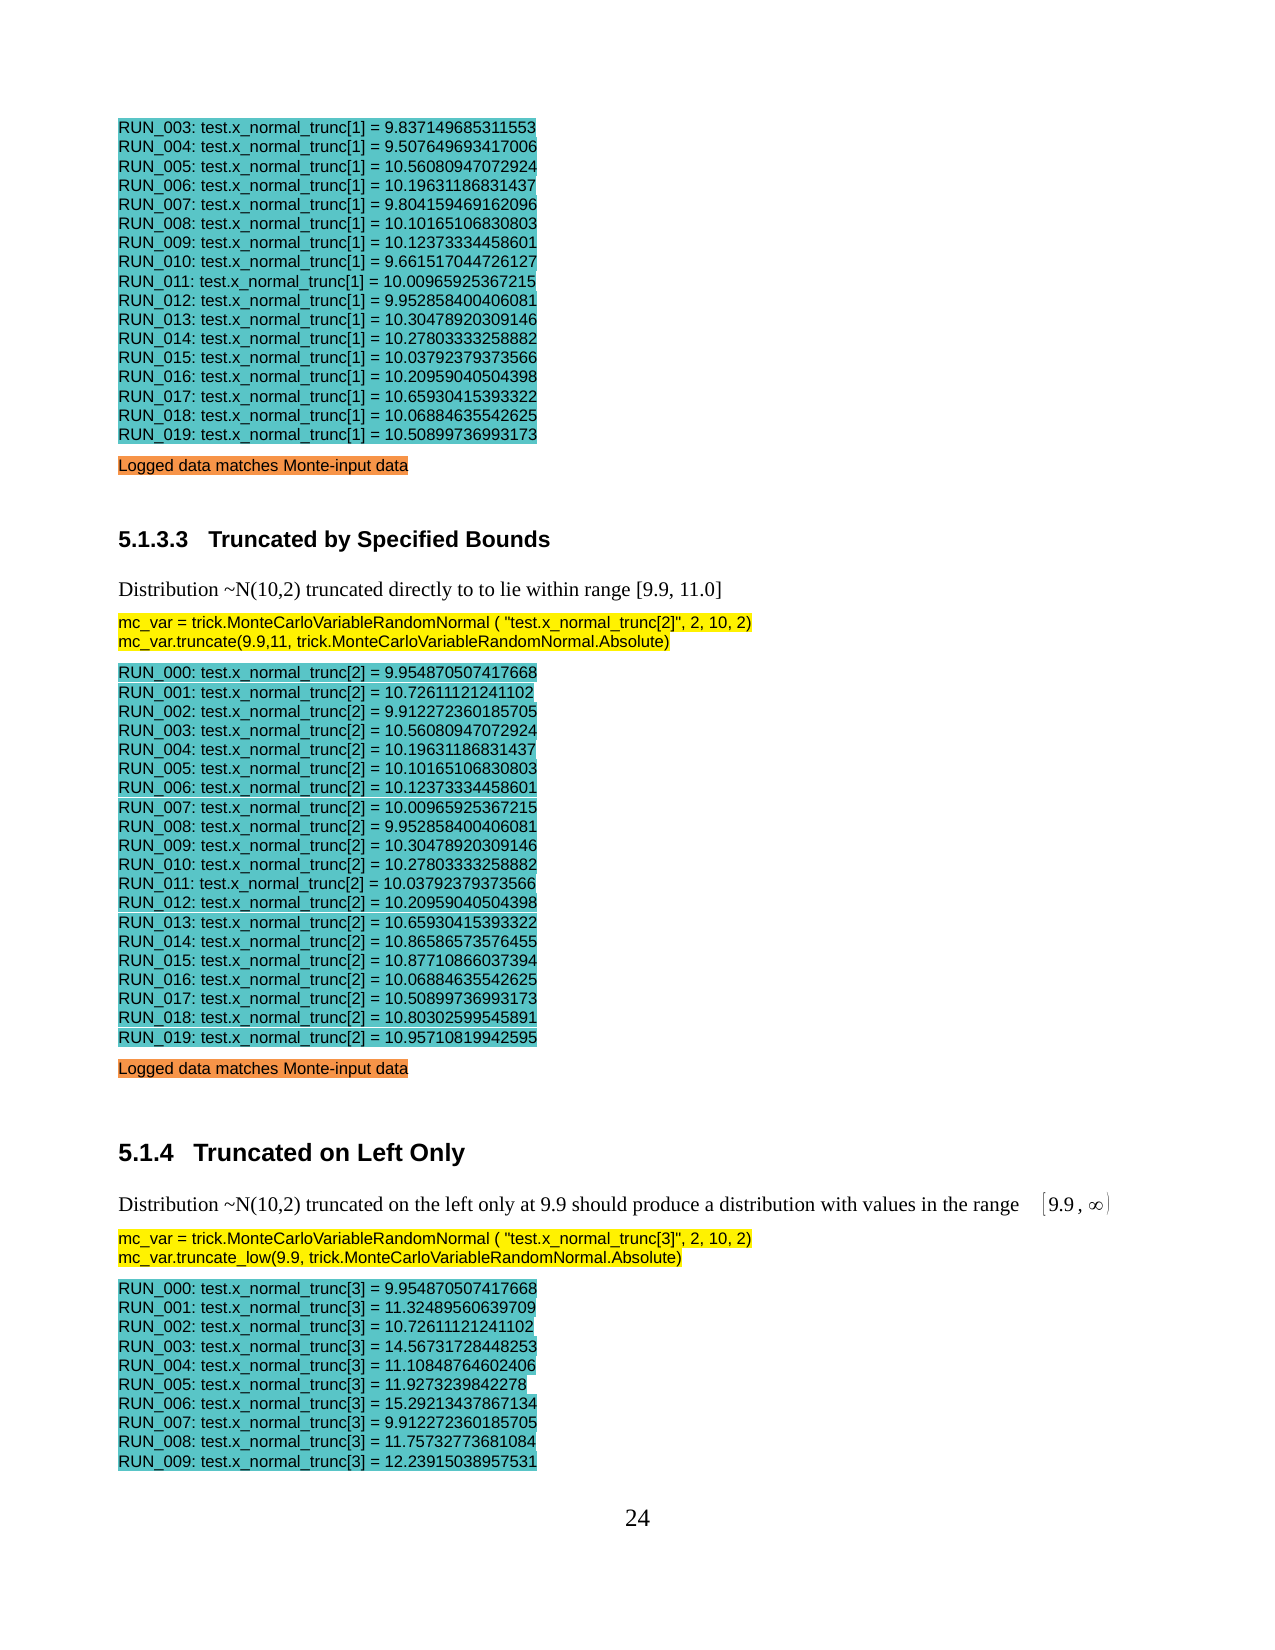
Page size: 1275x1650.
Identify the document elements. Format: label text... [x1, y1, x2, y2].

text RUN_006: test.x_normal_trunc[1] = 10.19631186831437 [536, 176, 1157, 195]
text RUN_011: test.x_normal_trunc[1] = 10.00965925367215 [536, 271, 1157, 291]
text Logged data matches Monte-input data [408, 1059, 1157, 1078]
text RUN_017: test.x_normal_trunc[2] = 10.50899736993173 [537, 989, 1157, 1008]
subtitle Truncated on Left Only [118, 1138, 1157, 1167]
text RUN_010: test.x_normal_trunc[1] = 9.661517044726127 [537, 252, 1157, 271]
text RUN_005: test.x_normal_trunc[2] = 10.10165106830803 [537, 759, 1157, 778]
text RUN_003: test.x_normal_trunc[2] = 10.56080947072924 [537, 721, 1157, 740]
text Distribution ~N(10,2) truncated directly to to lie within range [9.9, 11.0] [118, 577, 1157, 601]
text RUN_011: test.x_normal_trunc[2] = 10.03792379373566 [536, 874, 1157, 893]
text RUN_003: test.x_normal_trunc[3] = 14.56731728448253 [537, 1336, 1157, 1356]
text RUN_008: test.x_normal_trunc[3] = 11.75732773681084 [536, 1432, 1157, 1451]
text RUN_017: test.x_normal_trunc[1] = 10.65930415393322 [537, 386, 1157, 406]
text RUN_007: test.x_normal_trunc[3] = 9.912272360185705 [537, 1413, 1157, 1432]
text RUN_005: test.x_normal_trunc[1] = 10.56080947072924 [537, 156, 1157, 176]
text mc_var.truncate(9.9,11, trick.MonteCarloVariableRandomNormal.Absolute) [670, 632, 1157, 651]
text mc_var = trick.MonteCarloVariableRandomNormal ( "test.x_normal_trunc[3]", 2, 10, 2) [118, 1228, 1157, 1248]
text RUN_016: test.x_normal_trunc[2] = 10.06884635542625 [537, 970, 1157, 989]
text RUN_000: test.x_normal_trunc[2] = 9.954870507417668 [537, 663, 1157, 682]
text RUN_004: test.x_normal_trunc[1] = 9.507649693417006 [537, 137, 1157, 156]
text RUN_004: test.x_normal_trunc[3] = 11.10848764602406 [536, 1356, 1157, 1375]
text RUN_004: test.x_normal_trunc[2] = 10.19631186831437 [536, 740, 1157, 759]
text RUN_016: test.x_normal_trunc[1] = 10.20959040504398 [537, 367, 1157, 386]
text RUN_010: test.x_normal_trunc[2] = 10.27803333258882 [537, 855, 1157, 874]
text RUN_006: test.x_normal_trunc[2] = 10.12373334458601 [537, 778, 1157, 797]
text RUN_005: test.x_normal_trunc[3] = 11.9273239842278 [527, 1375, 1157, 1394]
text RUN_012: test.x_normal_trunc[1] = 9.952858400406081 [537, 291, 1157, 310]
text mc_var.truncate_low(9.9, trick.MonteCarloVariableRandomNormal.Absolute) [682, 1248, 1157, 1267]
text RUN_018: test.x_normal_trunc[2] = 10.80302599545891 [537, 1008, 1157, 1027]
text RUN_009: test.x_normal_trunc[3] = 12.23915038957531 [537, 1451, 1157, 1471]
text mc_var = trick.MonteCarloVariableRandomNormal ( "test.x_normal_trunc[2]", 2, 10, 2) [752, 613, 1157, 632]
text RUN_014: test.x_normal_trunc[1] = 10.27803333258882 [537, 329, 1157, 348]
text RUN_019: test.x_normal_trunc[1] = 10.50899736993173 [537, 425, 1157, 444]
text RUN_006: test.x_normal_trunc[3] = 15.29213437867134 [537, 1394, 1157, 1413]
text RUN_015: test.x_normal_trunc[2] = 10.87710866037394 [537, 951, 1157, 970]
text RUN_015: test.x_normal_trunc[1] = 10.03792379373566 [537, 348, 1157, 367]
text RUN_012: test.x_normal_trunc[2] = 10.20959040504398 [537, 893, 1157, 912]
text RUN_002: test.x_normal_trunc[2] = 9.912272360185705 [537, 702, 1157, 721]
text RUN_001: test.x_normal_trunc[3] = 11.32489560639709 [536, 1298, 1157, 1317]
text RUN_007: test.x_normal_trunc[2] = 10.00965925367215 [118, 797, 1157, 817]
subtitle Truncated by Specified Bounds [118, 526, 1157, 553]
text RUN_014: test.x_normal_trunc[2] = 10.86586573576455 [537, 932, 1157, 951]
text RUN_001: test.x_normal_trunc[2] = 10.72611121241102 [118, 682, 1157, 702]
text RUN_000: test.x_normal_trunc[3] = 9.954870507417668 [537, 1279, 1157, 1298]
text RUN_003: test.x_normal_trunc[1] = 9.837149685311553 [536, 118, 1157, 137]
text Logged data matches Monte-input data [408, 456, 1157, 475]
text Distribution ~N(10,2) truncated on the left only at 9.9 should produce a distribution with values in the range [118, 1191, 1157, 1216]
text RUN_013: test.x_normal_trunc[2] = 10.65930415393322 [118, 912, 1157, 932]
text RUN_019: test.x_normal_trunc[2] = 10.95710819942595 [118, 1027, 1157, 1047]
text RUN_009: test.x_normal_trunc[1] = 10.12373334458601 [537, 233, 1157, 252]
text RUN_013: test.x_normal_trunc[1] = 10.30478920309146 [537, 310, 1157, 329]
text RUN_009: test.x_normal_trunc[2] = 10.30478920309146 [537, 836, 1157, 855]
text RUN_002: test.x_normal_trunc[3] = 10.72611121241102 [534, 1317, 1157, 1336]
text RUN_007: test.x_normal_trunc[1] = 9.804159469162096 [537, 195, 1157, 214]
text RUN_008: test.x_normal_trunc[2] = 9.952858400406081 [537, 817, 1157, 836]
text RUN_018: test.x_normal_trunc[1] = 10.06884635542625 [537, 406, 1157, 425]
text RUN_008: test.x_normal_trunc[1] = 10.10165106830803 [537, 214, 1157, 233]
